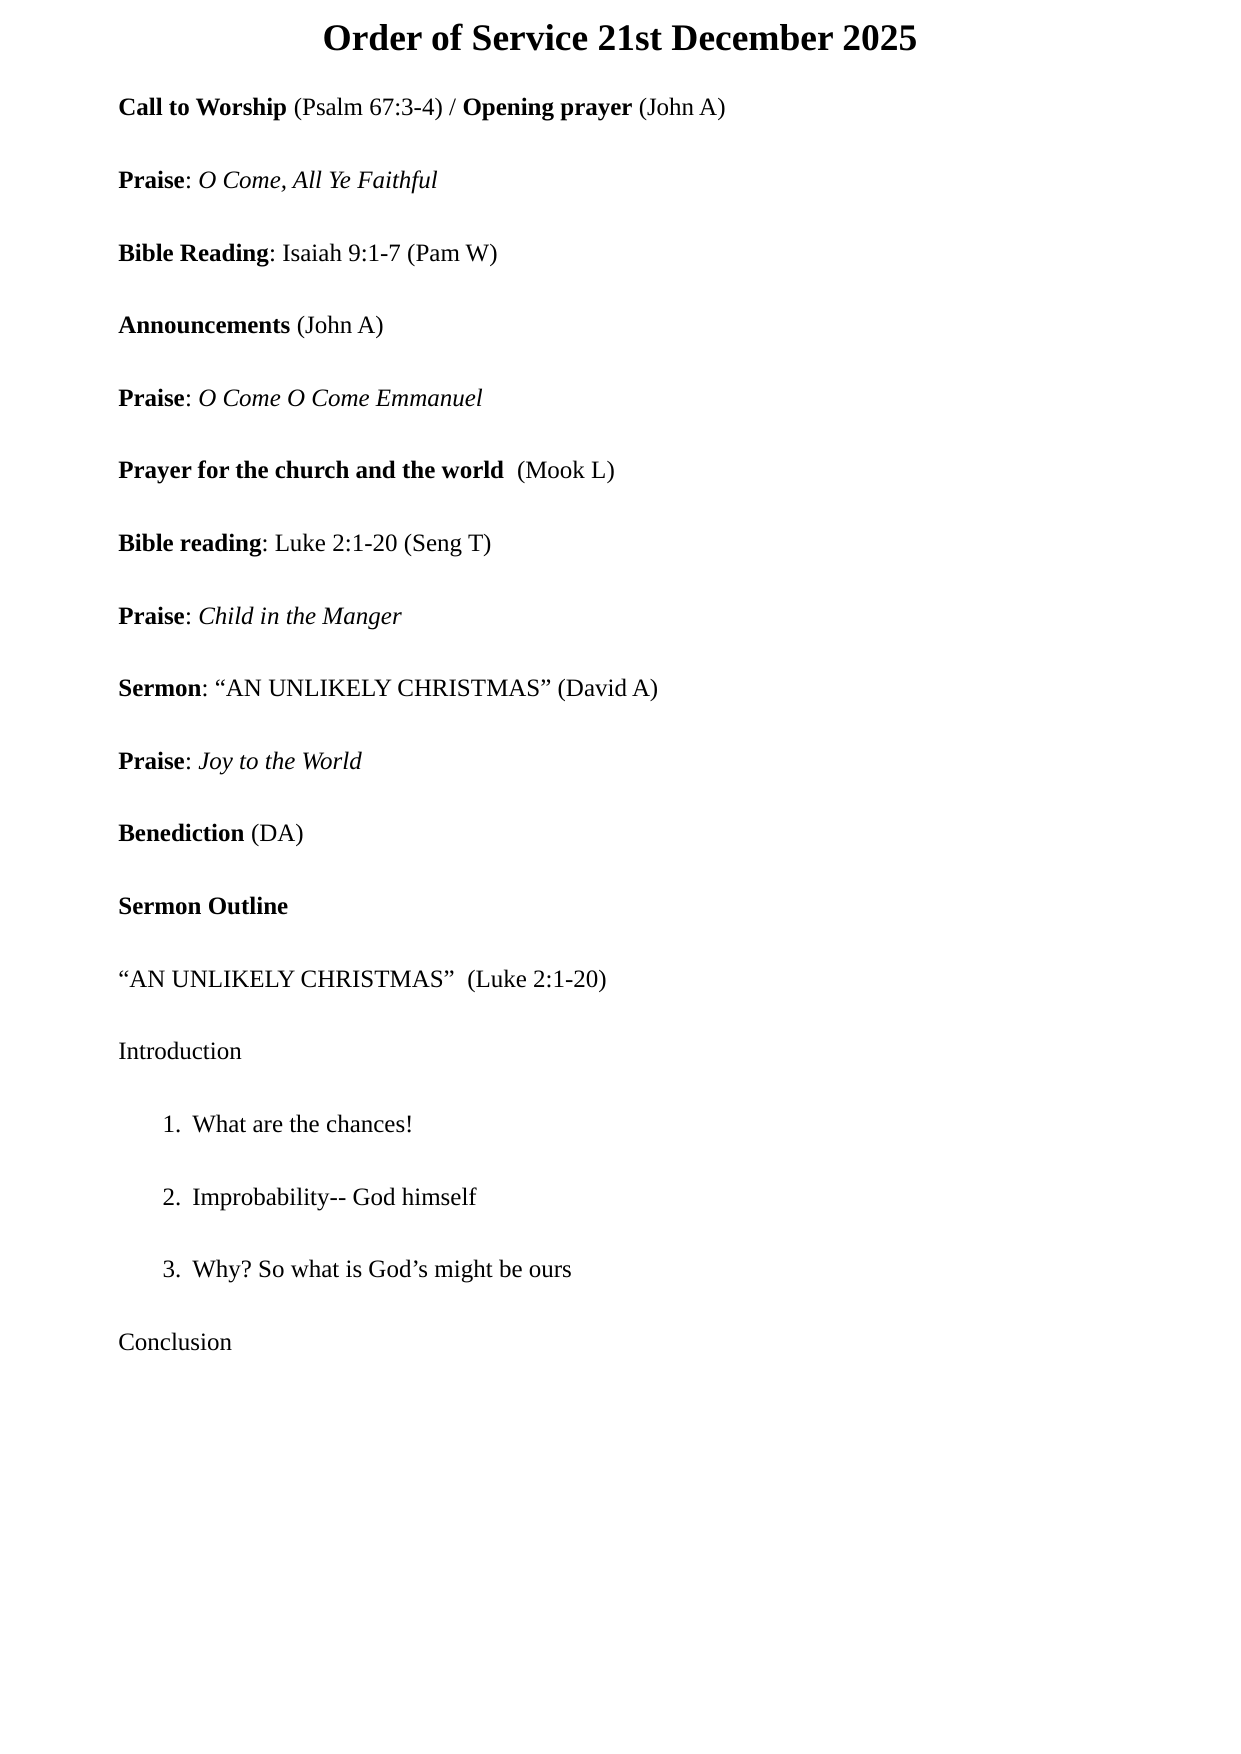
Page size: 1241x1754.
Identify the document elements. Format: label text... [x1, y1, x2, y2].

text Prayer for the church and the world (Mook L) [118, 456, 1122, 484]
text Call to Worship (Psalm 67:3-4) / Opening prayer (John A) [118, 92, 1122, 121]
list What are the chances! [162, 1109, 1122, 1138]
text Praise: Joy to the World [118, 746, 1122, 775]
text Sermon: “AN UNLIKELY CHRISTMAS” (David A) [118, 673, 1122, 702]
list Why? So what is God’s might be ours [162, 1254, 1122, 1283]
text Praise: Child in the Manger [118, 601, 1122, 629]
text Sermon Outline [118, 891, 1122, 920]
text Conclusion [118, 1327, 1122, 1356]
text Introduction [118, 1036, 1122, 1065]
text Bible Reading: Isaiah 9:1-7 (Pam W) [118, 238, 1122, 266]
text Praise: O Come O Come Emmanuel [118, 383, 1122, 412]
text Announcements (John A) [118, 310, 1122, 339]
text Bible reading: Luke 2:1-20 (Seng T) [118, 528, 1122, 557]
text “AN UNLIKELY CHRISTMAS” (Luke 2:1-20) [118, 964, 1122, 992]
text Praise: O Come, All Ye Faithful [118, 165, 1122, 194]
text Benediction (DA) [118, 818, 1122, 847]
list Improbability-- God himself [162, 1182, 1122, 1210]
